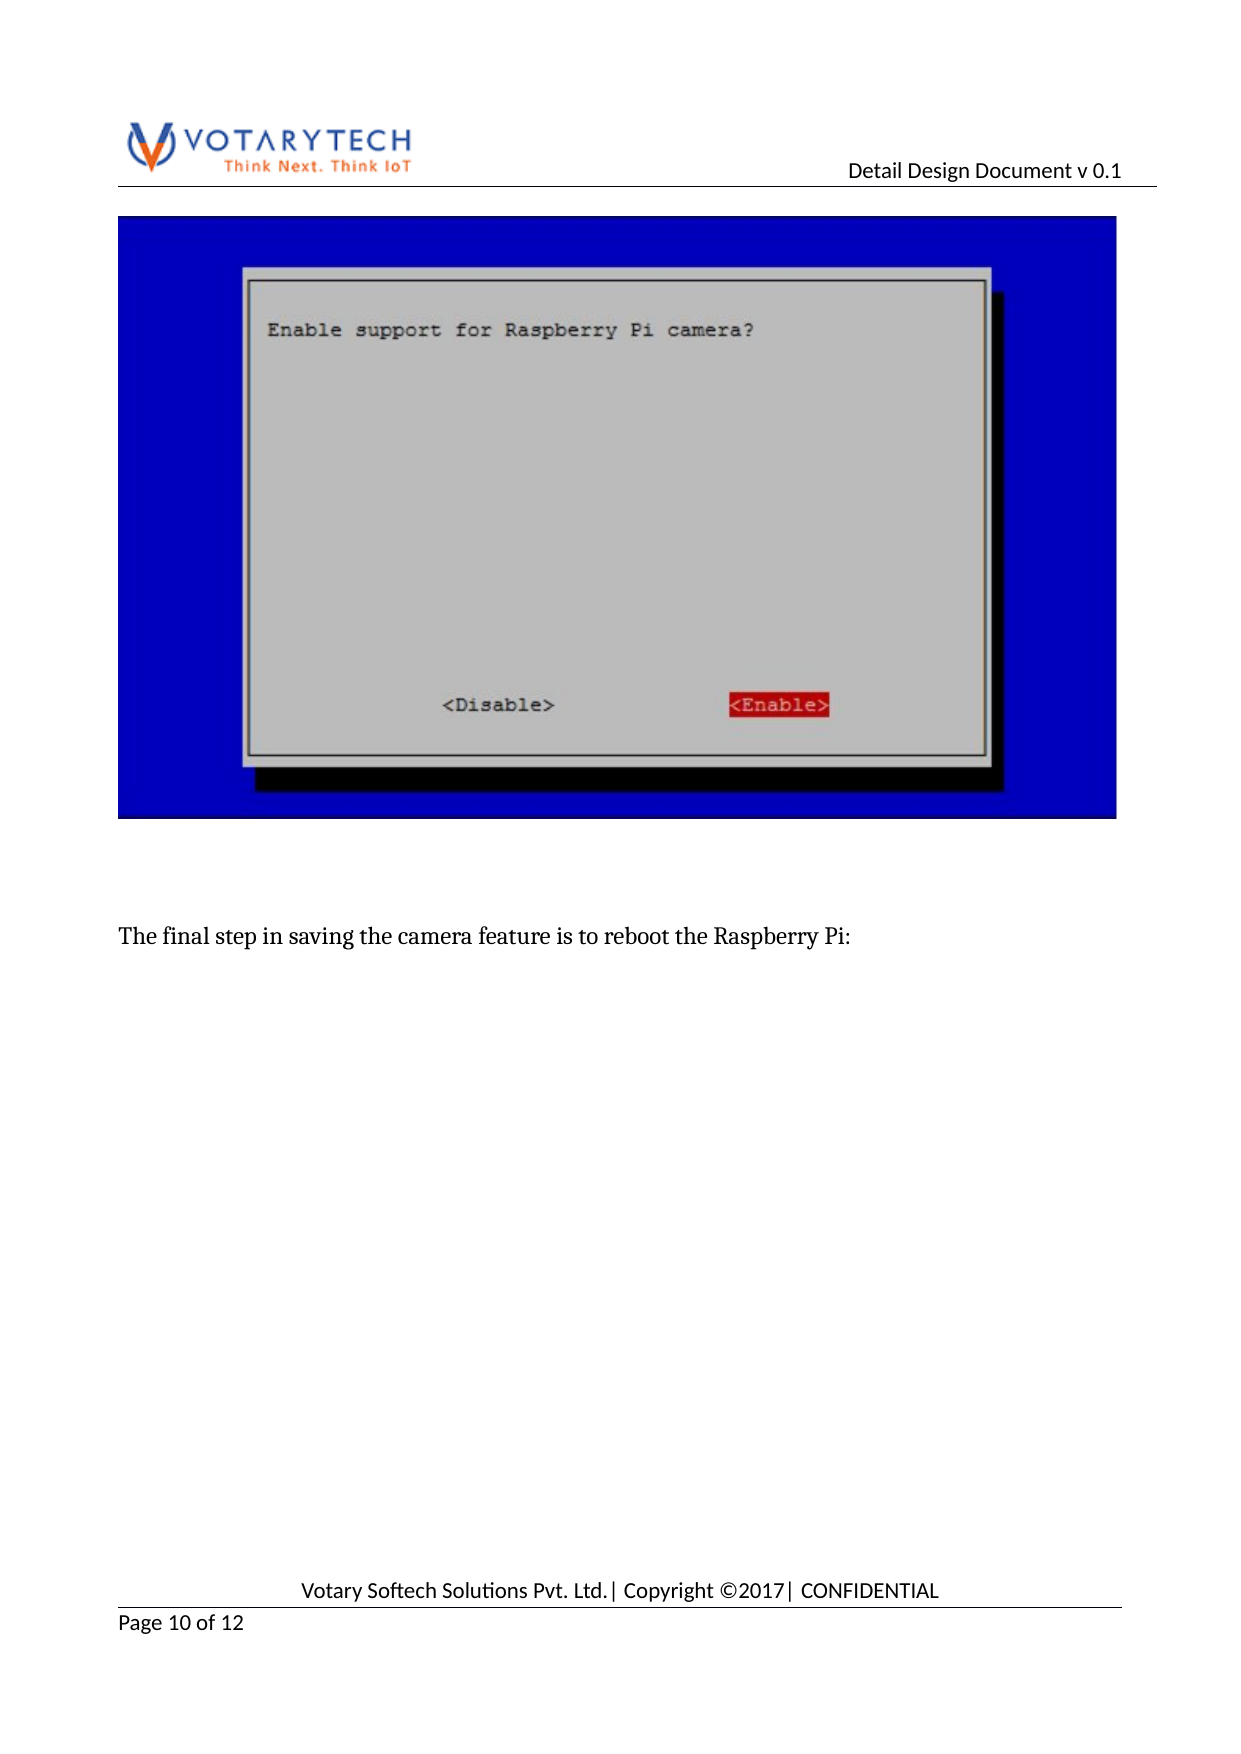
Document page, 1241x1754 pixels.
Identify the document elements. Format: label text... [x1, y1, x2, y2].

picture [118, 118, 419, 179]
text The final step in saving the camera feature is to reboot the Raspberry Pi: [118, 922, 1122, 951]
picture [118, 216, 1123, 819]
